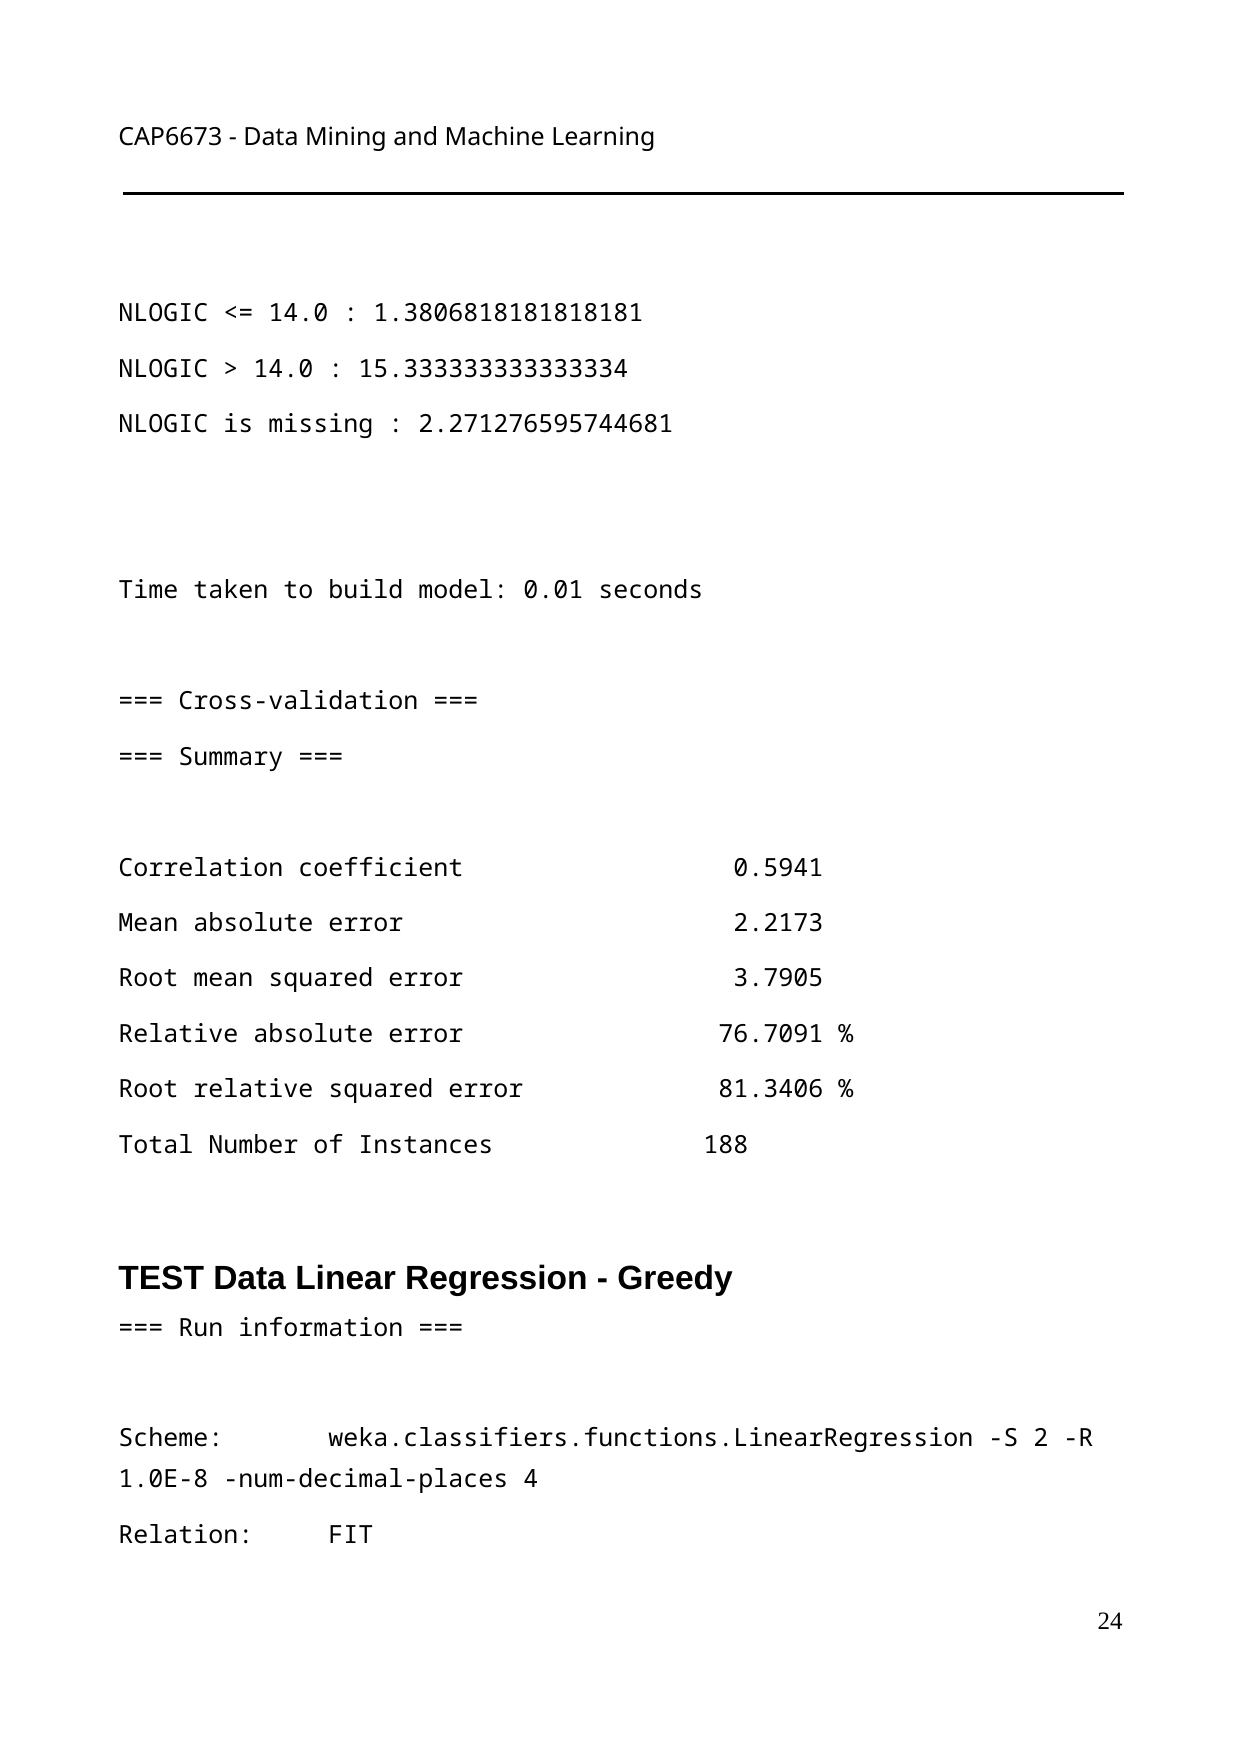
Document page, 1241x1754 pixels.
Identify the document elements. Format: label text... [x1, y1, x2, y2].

text === Summary === [118, 738, 1122, 772]
text Root mean squared error 3.7905 [118, 960, 1122, 994]
text Correlation coefficient 0.5941 [118, 849, 1122, 883]
text Relation: FIT [118, 1516, 1122, 1550]
text NLOGIC > 14.0 : 15.333333333333334 [118, 351, 1122, 384]
text === Run information === [118, 1309, 1122, 1343]
text NLOGIC <= 14.0 : 1.3806818181818181 [118, 295, 1122, 329]
text Mean absolute error 2.2173 [118, 905, 1122, 939]
text Time taken to build model: 0.01 seconds [118, 572, 1122, 606]
text NLOGIC is missing : 2.271276595744681 [118, 406, 1122, 440]
subtitle TEST Data Linear Regression - Greedy [118, 1258, 1122, 1297]
text === Cross-validation === [118, 683, 1122, 717]
text Relative absolute error 76.7091 % [118, 1016, 1122, 1049]
text Total Number of Instances 188 [118, 1126, 1122, 1160]
text Root relative squared error 81.3406 % [118, 1071, 1122, 1105]
text Scheme: weka.classifiers.functions.LinearRegression -S 2 -R 1.0E-8 -num-decimal-places 4 [118, 1420, 1122, 1495]
